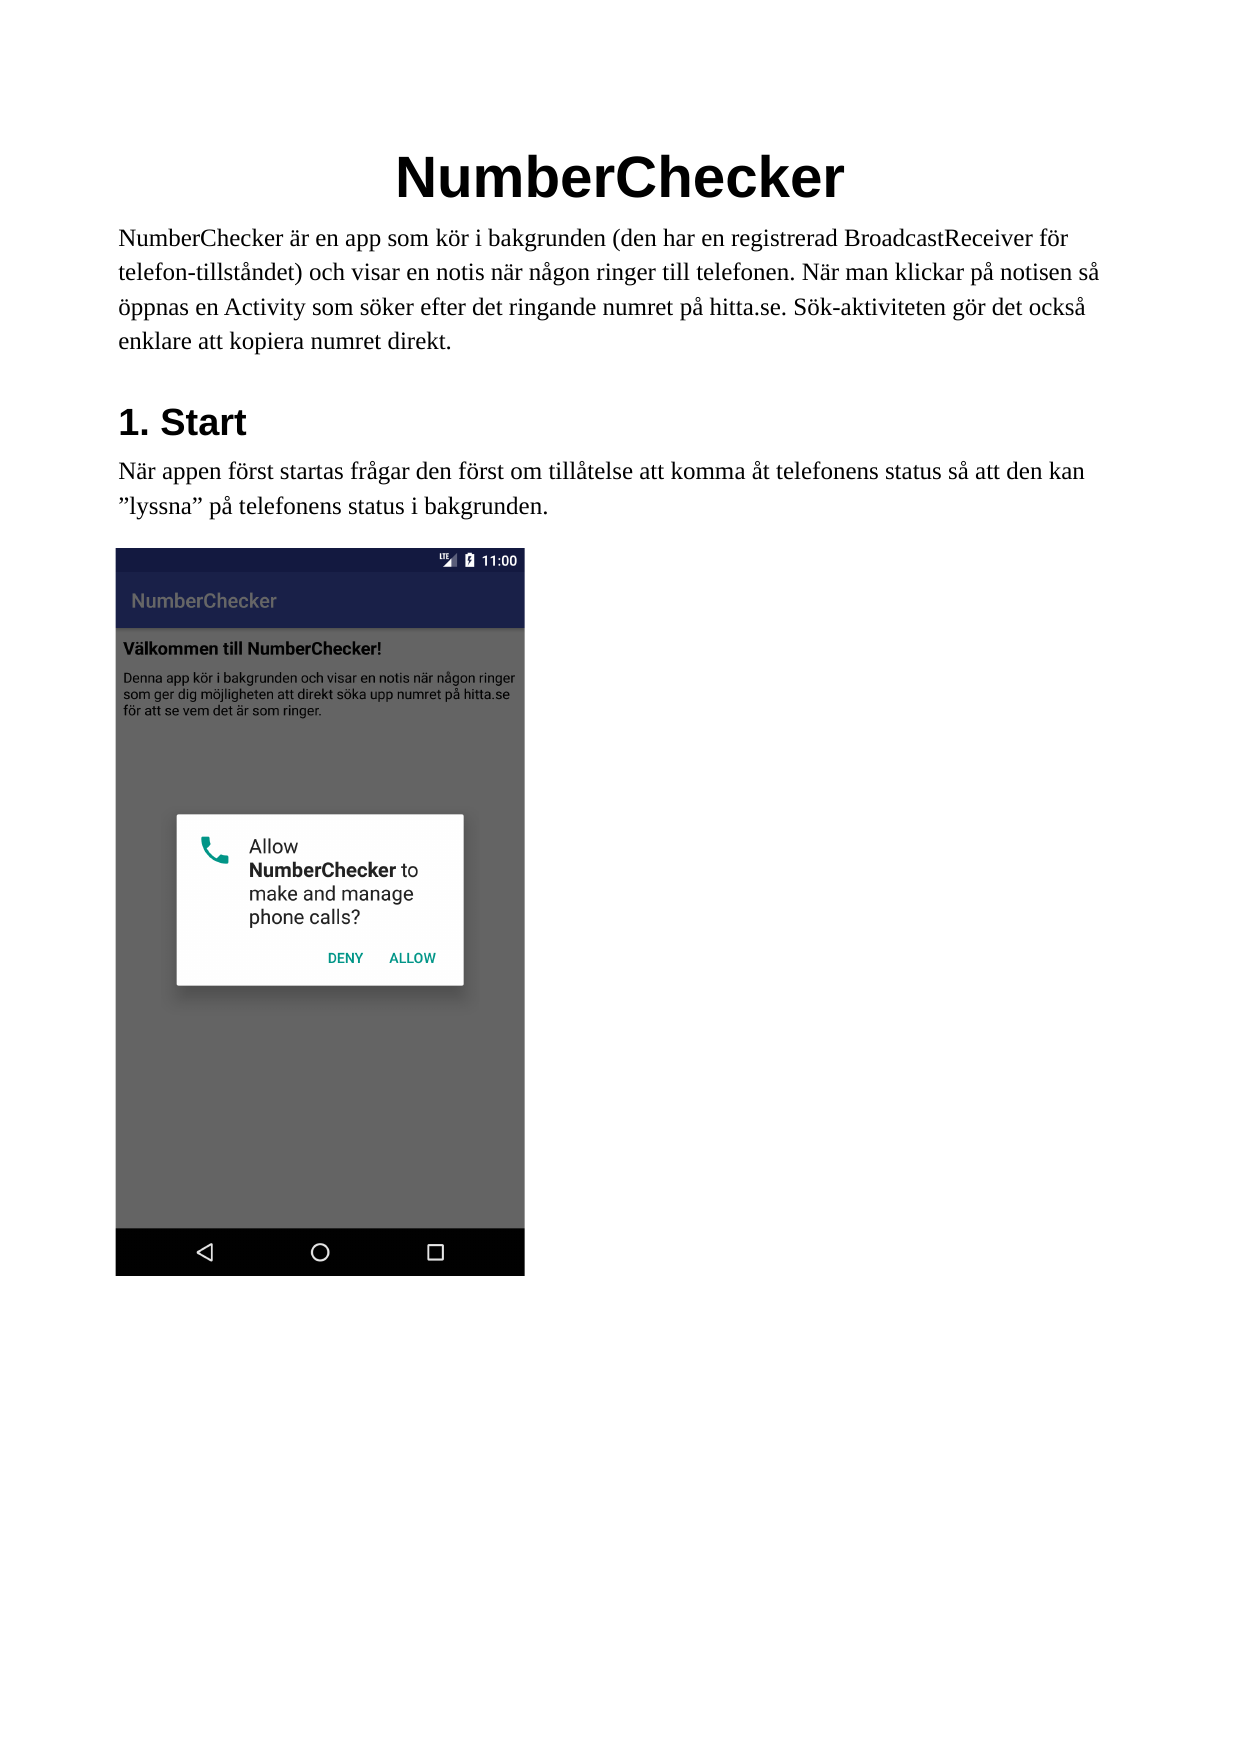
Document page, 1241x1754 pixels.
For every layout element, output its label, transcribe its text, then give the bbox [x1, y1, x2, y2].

subtitle 1. Start [118, 400, 1122, 444]
picture [115, 548, 525, 1276]
text När appen först startas frågar den först om tillåtelse att komma åt telefonens status så att den kan ”lyssna” på telefonens status i bakgrunden. [118, 456, 1122, 519]
text NumberChecker är en app som kör i bakgrunden (den har en registrerad BroadcastReceiver för telefon-tillståndet) och visar en notis när någon ringer till telefonen. När man klickar på notisen så öppnas en Activity som söker efter det ringande numret på hitta.se. Sök-aktiviteten gör det också enklare att kopiera numret direkt. [118, 223, 1122, 355]
title NumberChecker [118, 143, 1122, 210]
